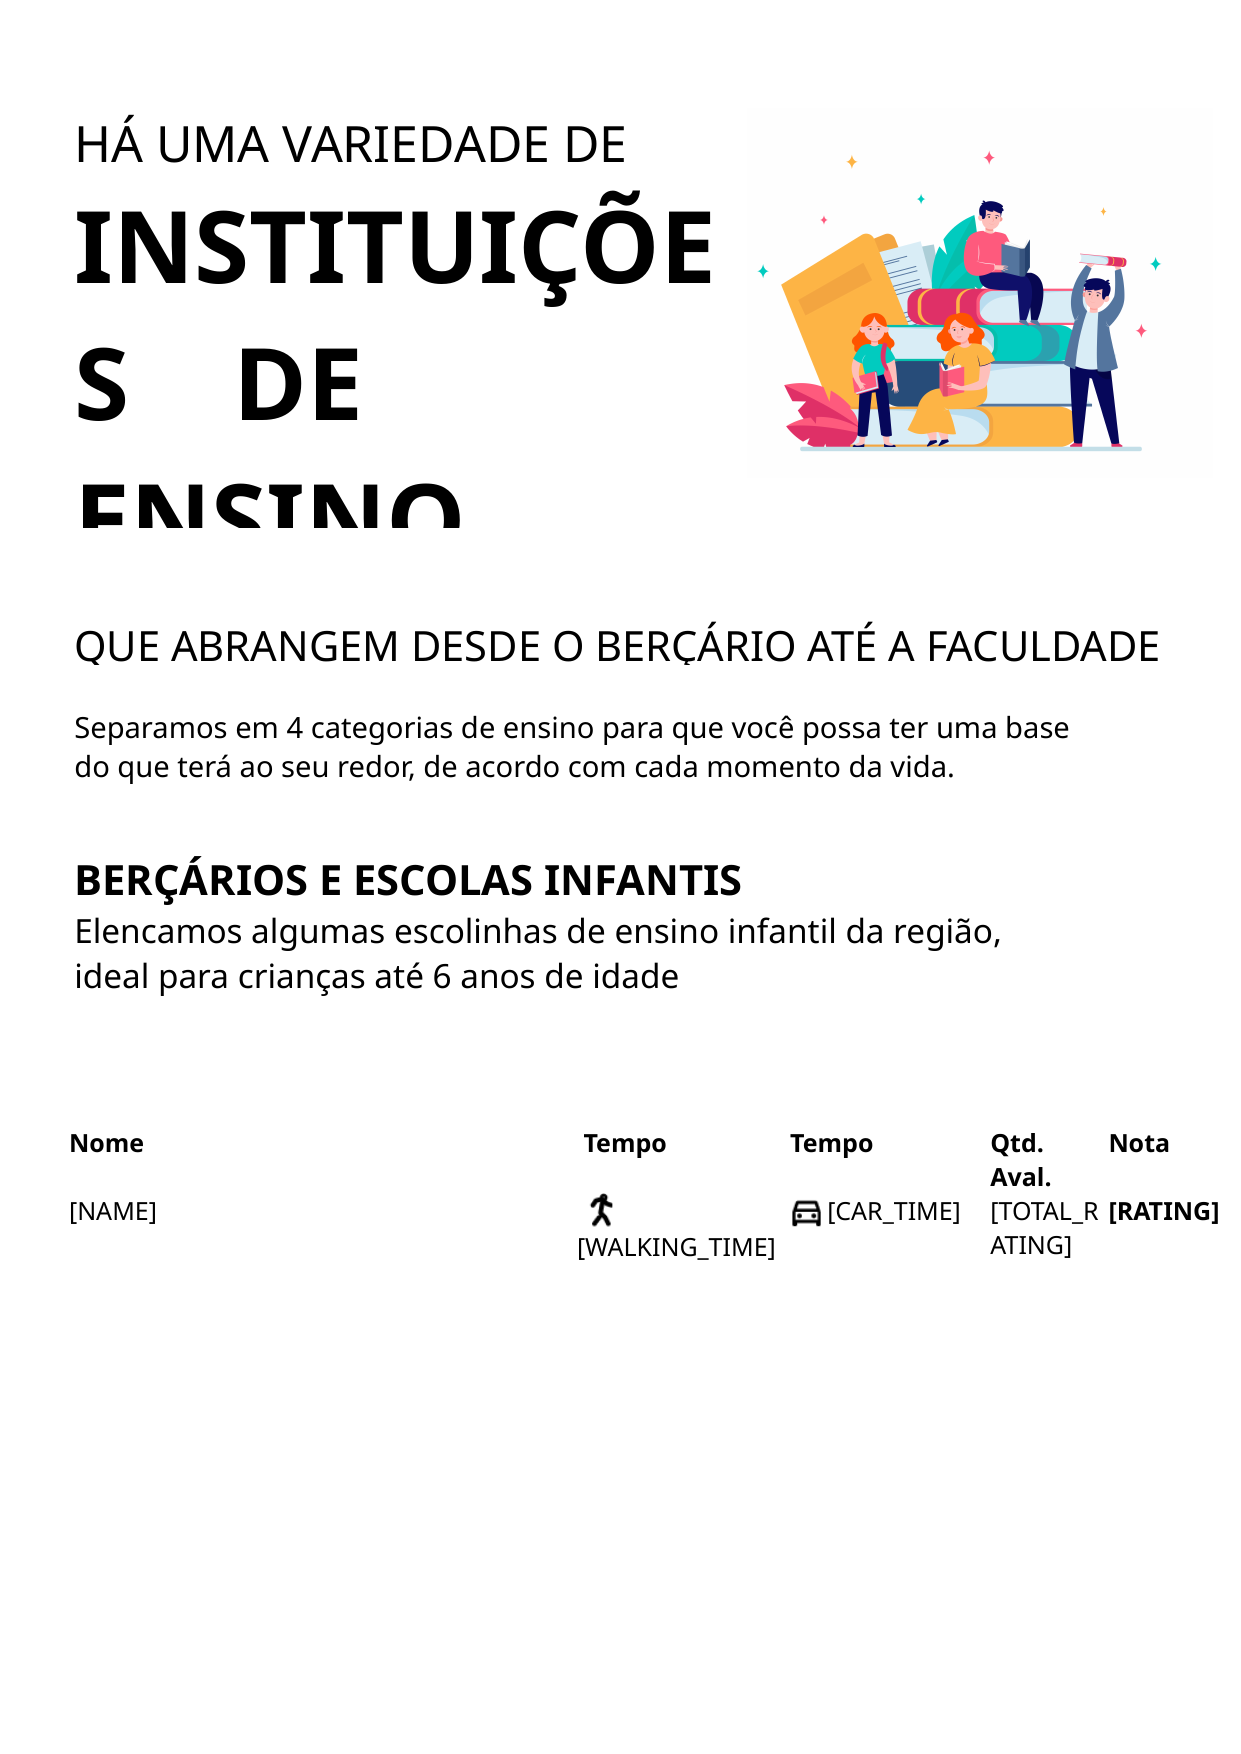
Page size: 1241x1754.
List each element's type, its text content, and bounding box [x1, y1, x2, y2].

table_cell [TOTAL_RATING] [990, 1194, 1108, 1263]
table_header Tempo [577, 1126, 783, 1194]
table_header Nota [1108, 1126, 1226, 1194]
text BERÇÁRIOS E ESCOLAS INFANTIS [74, 851, 1086, 907]
table_header Nome [69, 1126, 577, 1194]
table_header Tempo [784, 1126, 990, 1194]
table_cell [NAME] [69, 1194, 577, 1263]
text Separamos em 4 categorias de ensino para que você possa ter uma base do que terá ao seu redor, de acordo com cada momento da vida. [74, 707, 1086, 786]
text QUE ABRANGEM DESDE O BERÇÁRIO ATÉ A FACULDADE [74, 617, 1181, 665]
text ENSINO [74, 449, 732, 528]
table_header Qtd. Aval. [990, 1126, 1108, 1194]
text INSTITUIÇÕES DE [74, 177, 732, 449]
text Elencamos algumas escolinhas de ensino infantil da região, ideal para crianças até 6 anos de idade [74, 907, 1086, 998]
table_cell [WALKING_TIME] [577, 1194, 783, 1263]
text HÁ UMA VARIEDADE DE [74, 109, 732, 177]
picture [783, 1193, 821, 1231]
picture [747, 108, 1213, 478]
table_cell [RATING] [1108, 1194, 1226, 1263]
picture [576, 1193, 613, 1230]
table_cell [CAR_TIME] [784, 1194, 990, 1263]
